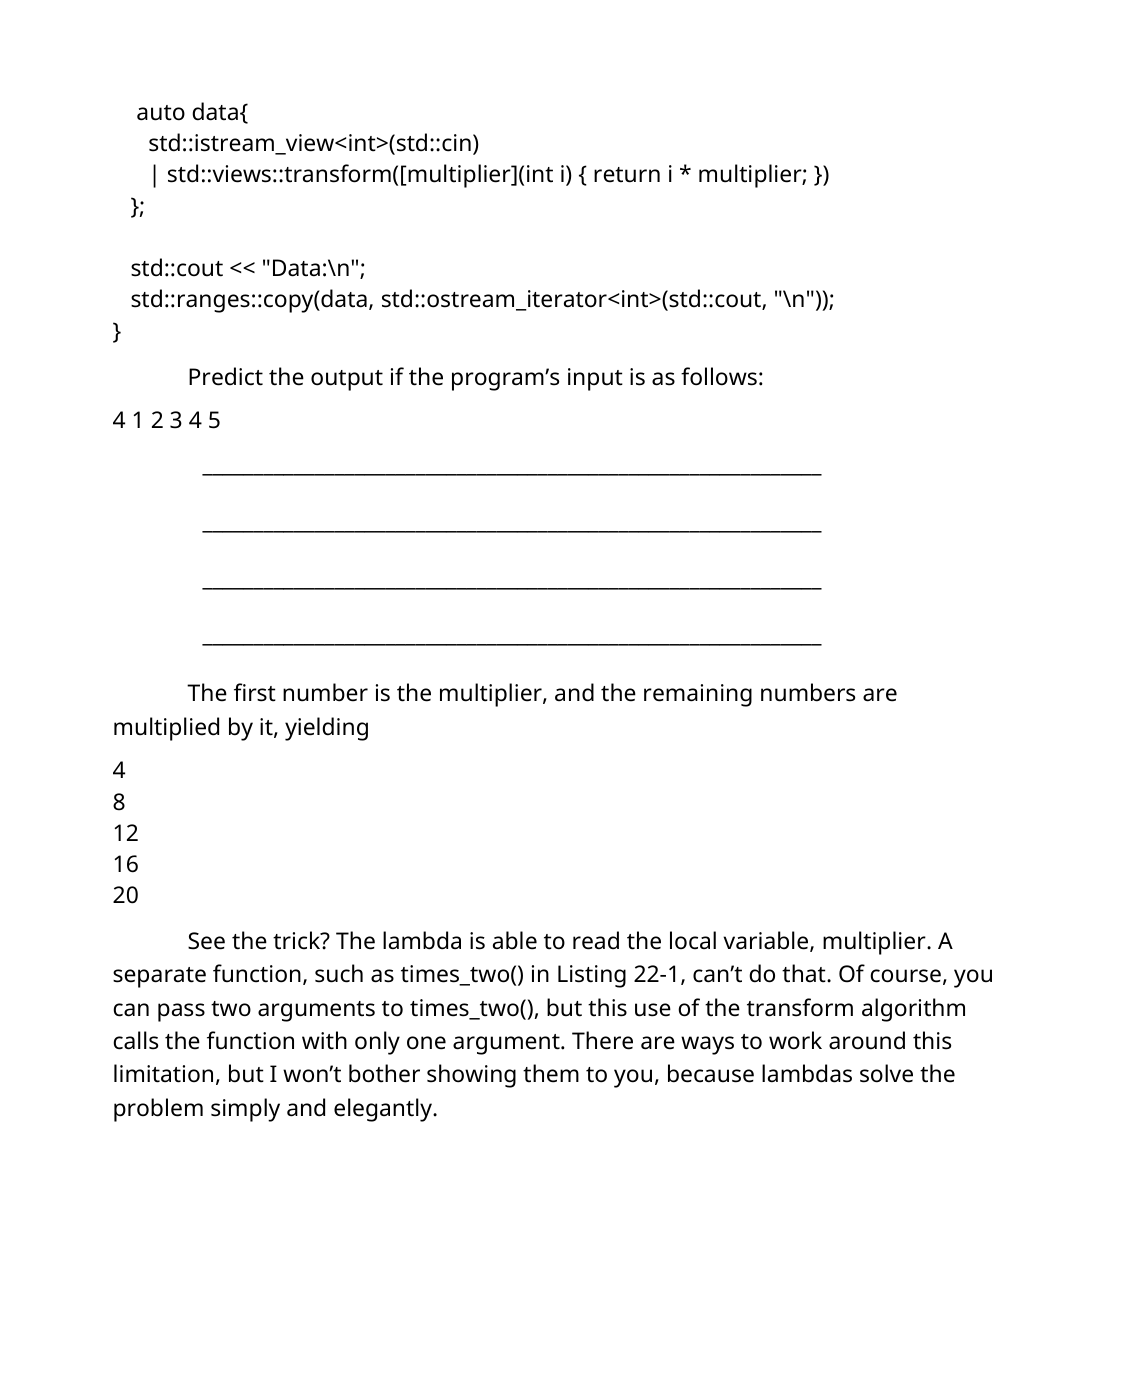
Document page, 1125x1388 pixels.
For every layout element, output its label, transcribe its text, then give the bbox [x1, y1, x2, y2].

text The first number is the multiplier, and the remaining numbers are multiplied by it, yielding [112, 675, 1012, 742]
text 16 [112, 848, 1012, 879]
text std::istream_view<int>(std::cin) [112, 127, 1012, 158]
text auto data{ [112, 96, 1012, 127]
text 20 [112, 879, 1012, 911]
text | std::views::transform([multiplier](int i) { return i * multiplier; }) [112, 158, 1012, 190]
text 12 [112, 817, 1012, 848]
text } [112, 315, 1012, 346]
text 8 [112, 786, 1012, 817]
text }; [112, 190, 1012, 221]
text std::ranges::copy(data, std::ostream_iterator<int>(std::cout, "\n")); [112, 283, 1012, 315]
text 4 [112, 754, 1012, 786]
text std::cout << "Data:\n"; [112, 252, 1012, 283]
list _____________________________________________________________ [202, 505, 1012, 536]
list _____________________________________________________________ [202, 562, 1012, 593]
text Predict the output if the program’s input is as follows: [112, 358, 1012, 392]
list _____________________________________________________________ [202, 448, 1012, 479]
text 4 1 2 3 4 5 [112, 404, 1012, 436]
list _____________________________________________________________ [202, 618, 1012, 649]
text See the trick? The lambda is able to read the local variable, multiplier. A separate function, such as times_two() in Listing 22-1, can’t do that. Of course, you can pass two arguments to times_two(), but this use of the transform algorithm calls the function with only one argument. There are ways to work around this limitation, but I won’t bother showing them to you, because lambdas solve the problem simply and elegantly. [112, 923, 1012, 1123]
